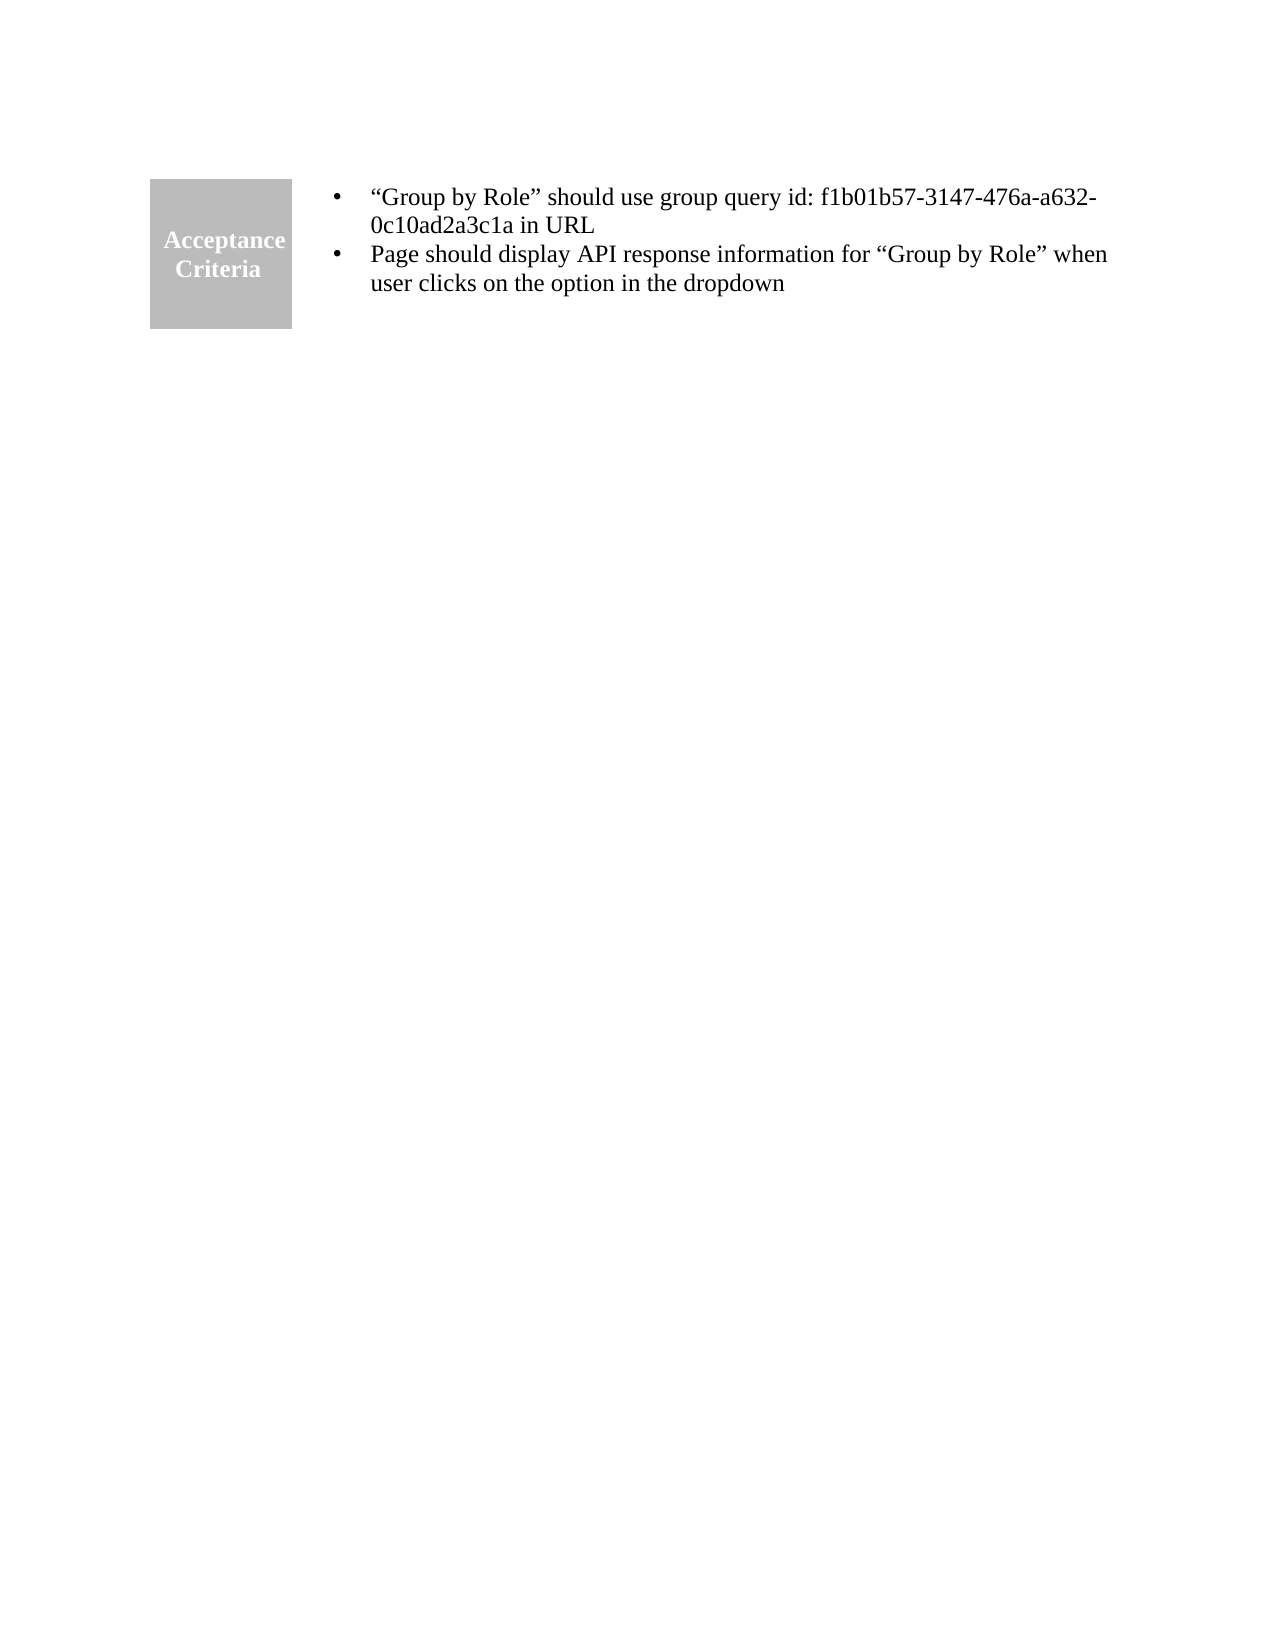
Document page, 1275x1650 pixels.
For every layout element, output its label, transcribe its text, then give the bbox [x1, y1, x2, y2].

table_header Acceptance Criteria [150, 179, 292, 329]
table_header “Group by Role” should use group query id: f1b01b57-3147-476a-a632-0c10ad2a3c1a in URL Page should display API response information for “Group by Role” when user clicks on the option in the dropdown [292, 179, 1125, 329]
